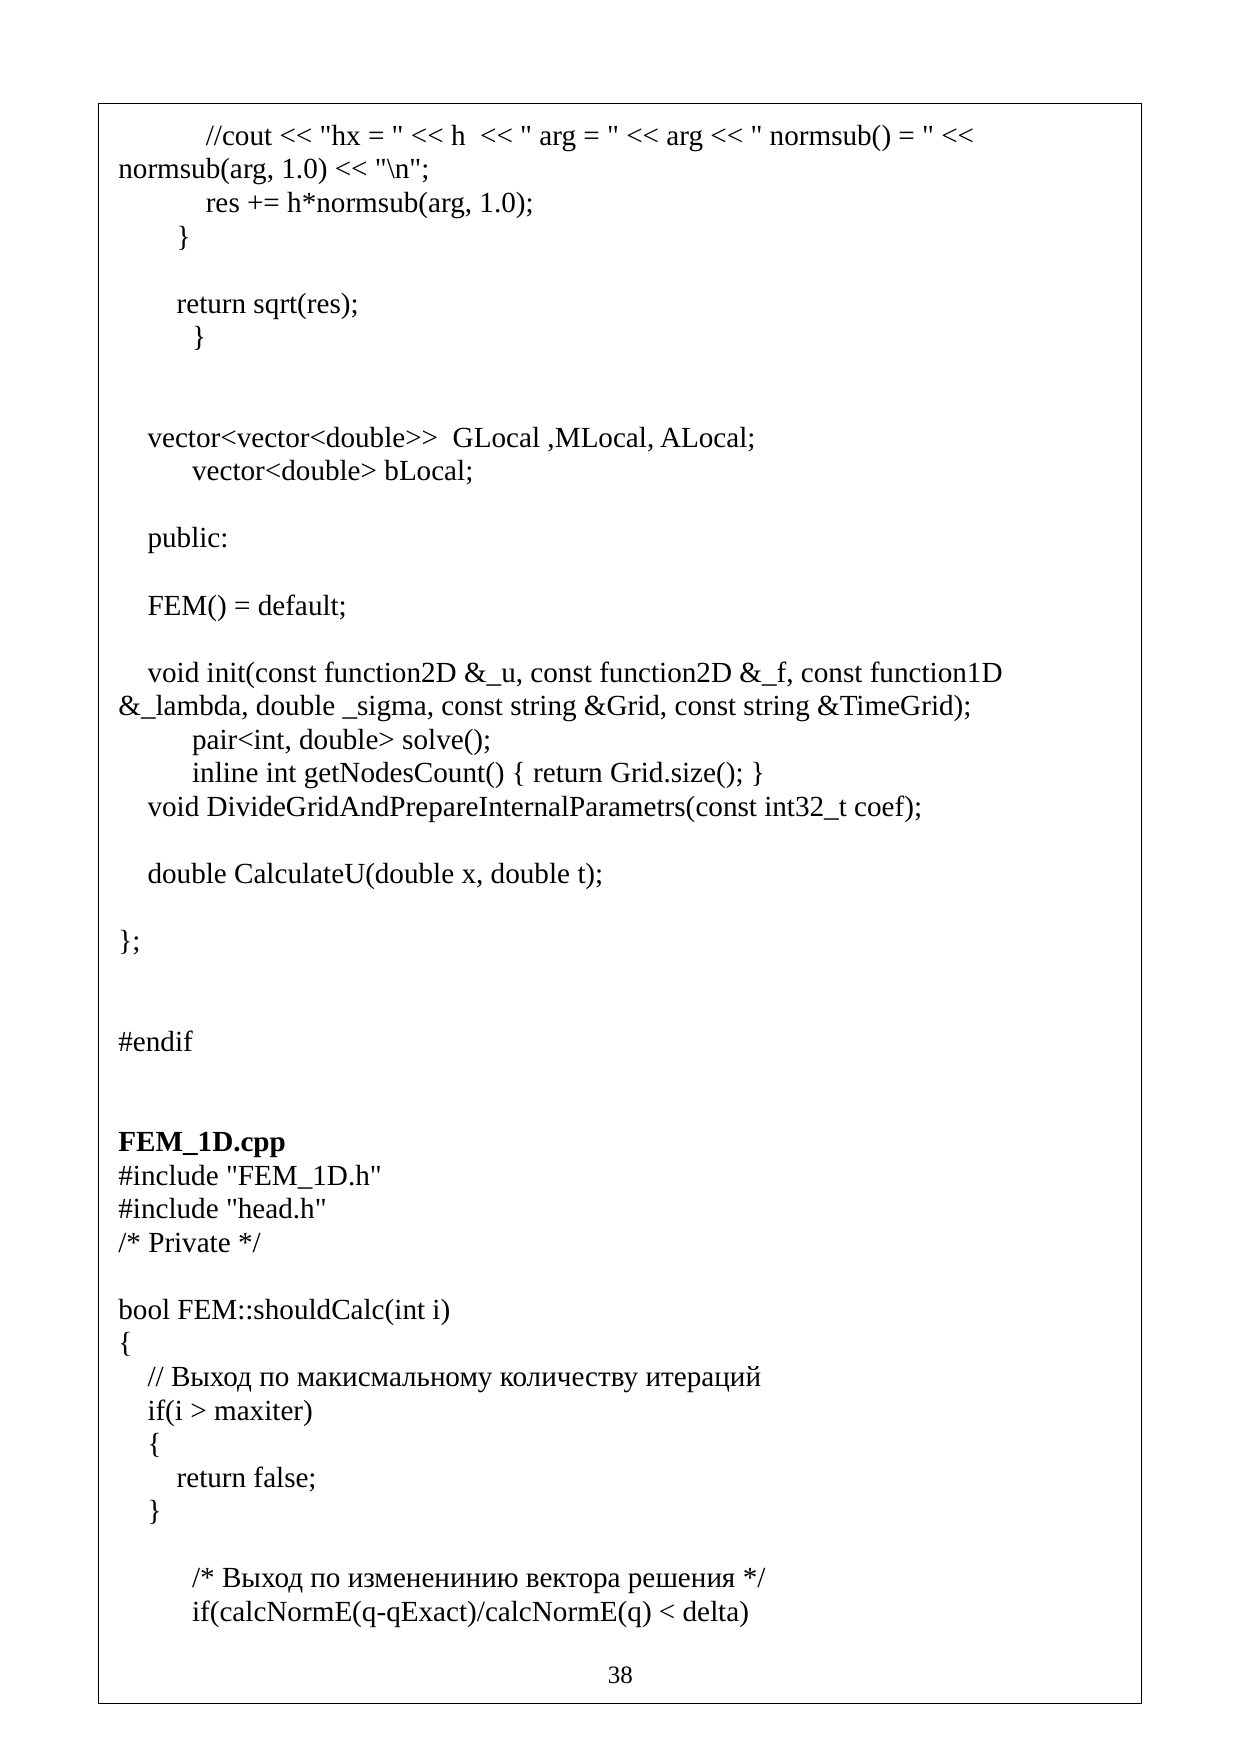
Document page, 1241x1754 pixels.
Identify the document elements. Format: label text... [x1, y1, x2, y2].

text return sqrt(res); [118, 286, 1122, 319]
text void DivideGridAndPrepareInternalParametrs(const int32_t coef); [118, 789, 1122, 822]
text /* Private */ [118, 1225, 1122, 1258]
text if(i > maxiter) [118, 1393, 1122, 1426]
text return false; [118, 1460, 1122, 1493]
text if(calcNormE(q-qExact)/calcNormE(q) < delta) [118, 1594, 1122, 1627]
text } [118, 219, 1122, 252]
text { [118, 1426, 1122, 1460]
text res += h*normsub(arg, 1.0); [118, 185, 1122, 219]
text } [118, 1493, 1122, 1527]
text /* Выход по измененинию вектора решения */ [118, 1560, 1122, 1594]
text FEM() = default; [118, 588, 1122, 621]
text #include "head.h" [118, 1191, 1122, 1225]
text void init(const function2D &_u, const function2D &_f, const function1D &_lambda, double _sigma, const string &Grid, const string &TimeGrid); [118, 655, 1122, 722]
text #include "FEM_1D.h" [118, 1158, 1122, 1191]
text FEM_1D.cpp [118, 1124, 1122, 1158]
text public: [118, 521, 1122, 554]
text double CalculateU(double x, double t); [118, 856, 1122, 889]
text vector<double> bLocal; [118, 453, 1122, 487]
text vector<vector<double>> GLocal ,MLocal, ALocal; [118, 420, 1122, 453]
text pair<int, double> solve(); [118, 722, 1122, 755]
text #endif [118, 1024, 1122, 1057]
text } [118, 319, 1122, 353]
text inline int getNodesCount() { return Grid.size(); } [118, 755, 1122, 789]
text bool FEM::shouldCalc(int i) [118, 1292, 1122, 1326]
text }; [118, 923, 1122, 957]
text { [118, 1326, 1122, 1359]
text //cout << "hx = " << h << " arg = " << arg << " normsub() = " << normsub(arg, 1.0) << "\n"; [118, 118, 1122, 185]
text // Выход по макисмальному количеству итераций [118, 1359, 1122, 1393]
